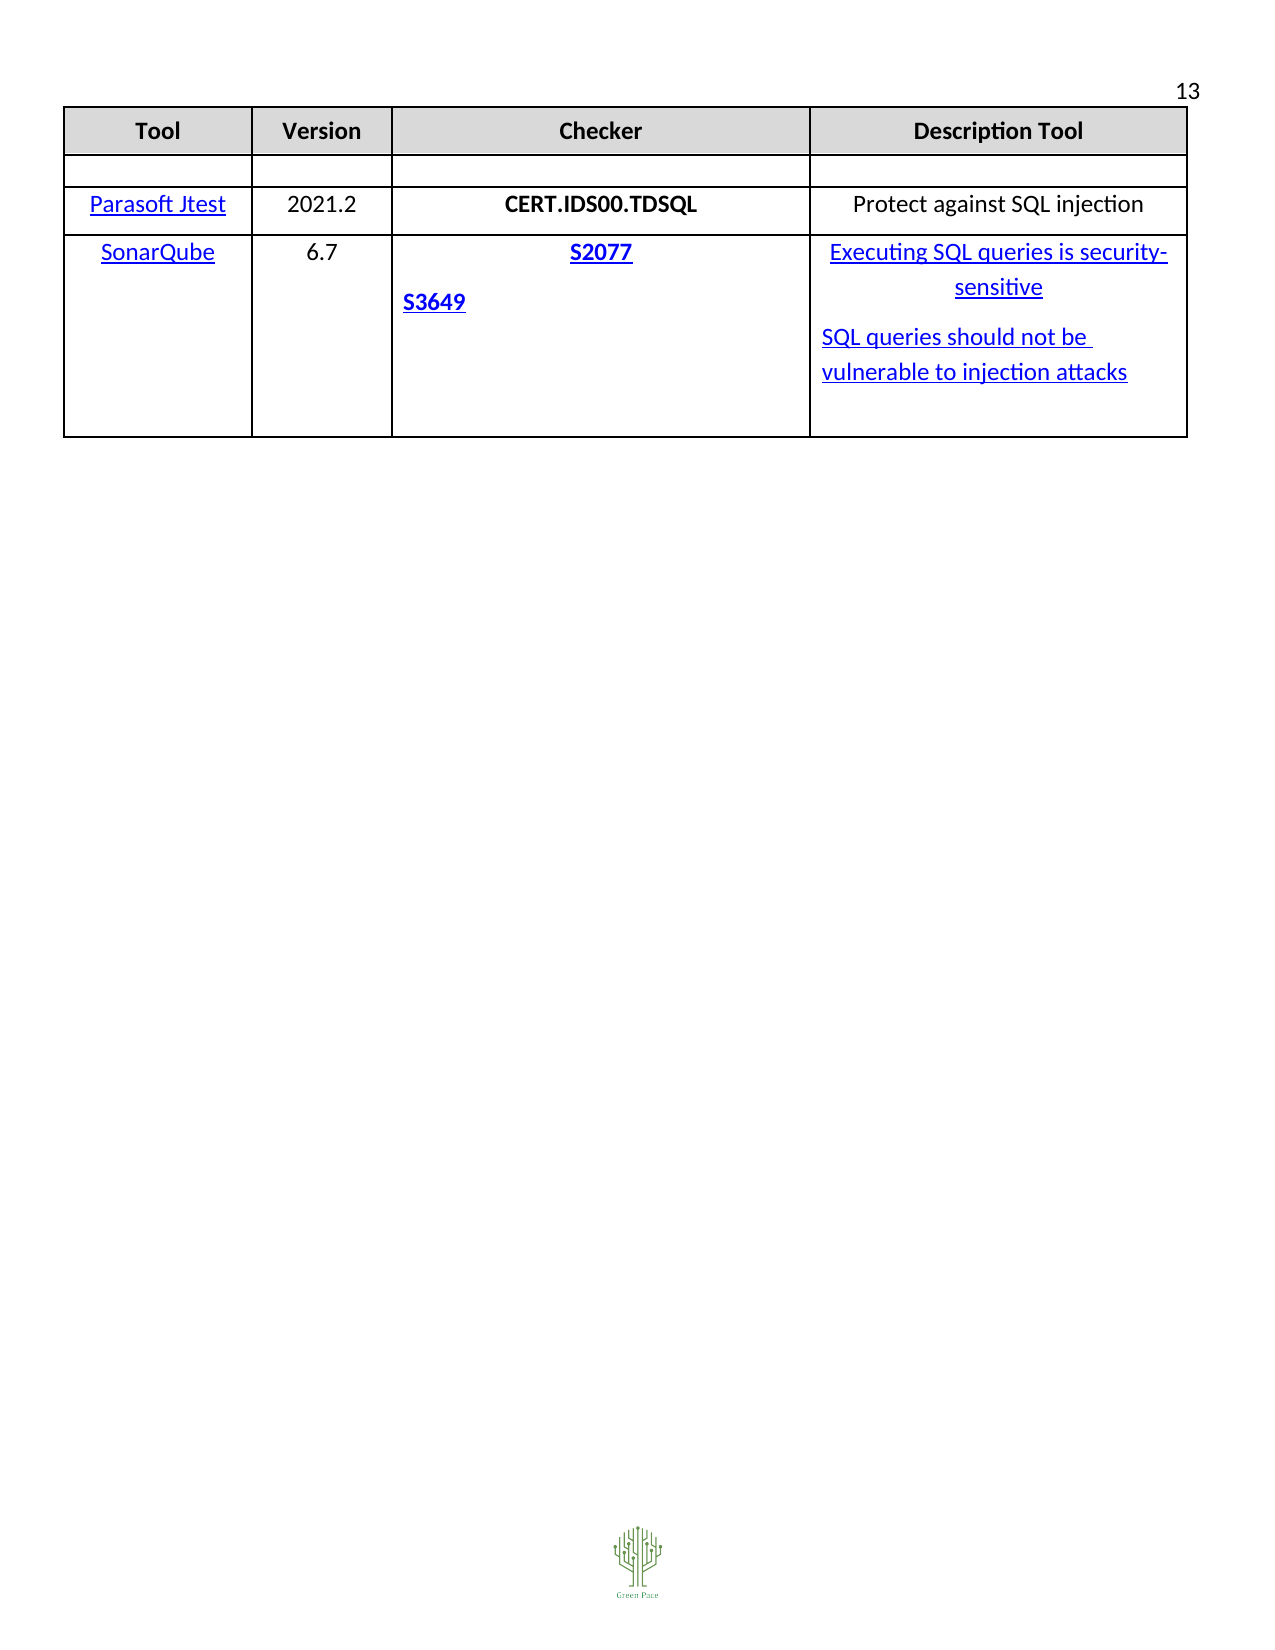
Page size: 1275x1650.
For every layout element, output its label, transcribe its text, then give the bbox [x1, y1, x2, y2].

table_cell 6.7 [253, 236, 391, 436]
table_cell S2077 S3649 [393, 236, 809, 436]
table_cell Executing SQL queries is security-sensitive SQL queries should not be vulnerable to injection attacks [811, 236, 1186, 436]
table_cell Protect against SQL injection [811, 188, 1186, 234]
table_header Checker [393, 108, 809, 153]
table_cell [393, 156, 809, 186]
table_header Description Tool [811, 108, 1186, 153]
table_cell Parasoft Jtest [65, 188, 251, 234]
table_cell [65, 156, 251, 186]
table_cell [253, 156, 391, 186]
table_header Tool [65, 108, 251, 153]
table_cell [811, 156, 1186, 186]
table_cell 2021.2 [253, 188, 391, 234]
table_cell SonarQube [65, 236, 251, 436]
picture [605, 1521, 670, 1606]
table_cell CERT.IDS00.TDSQL [393, 188, 809, 234]
table_header Version [253, 108, 391, 153]
